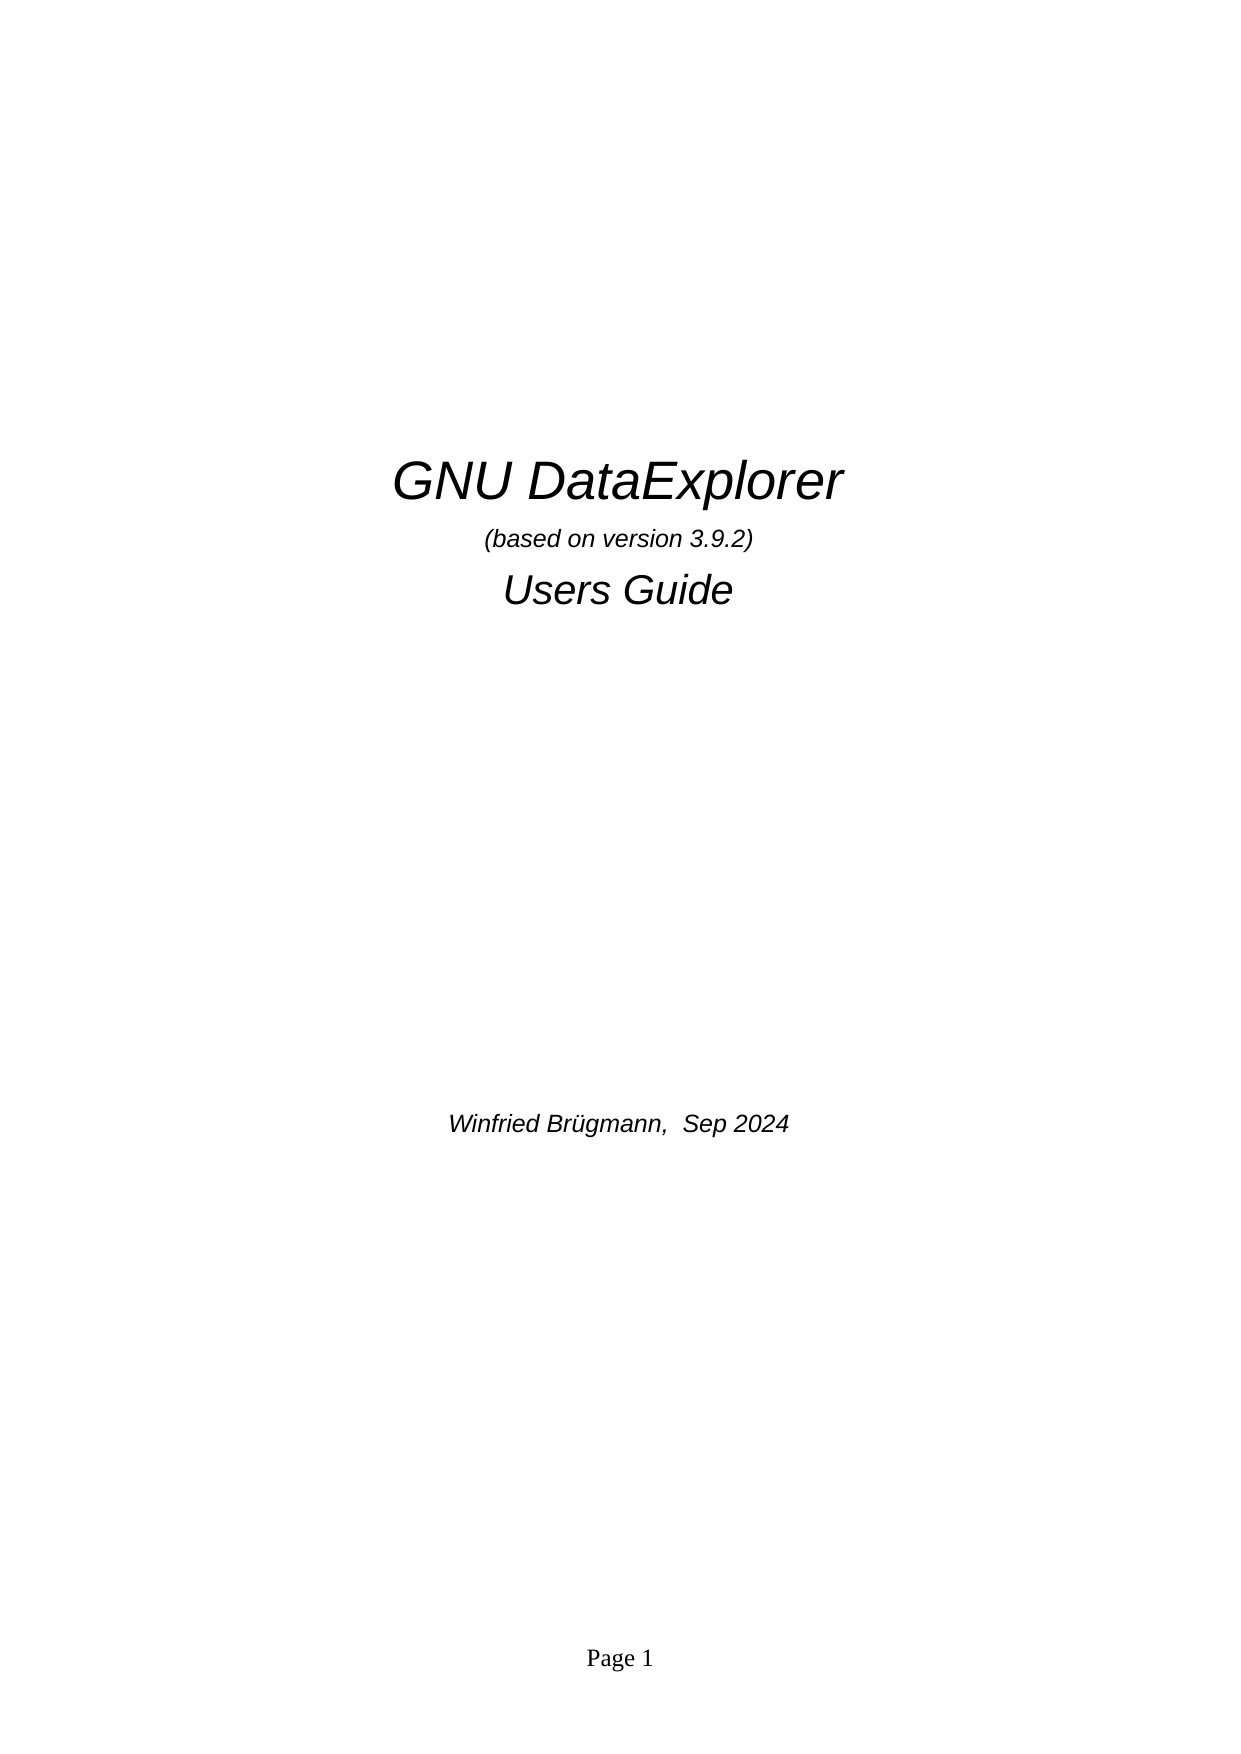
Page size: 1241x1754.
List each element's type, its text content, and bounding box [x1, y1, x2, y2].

text GNU DataExplorer [118, 449, 1122, 511]
text Winfried Brügmann, Sep 2024 [118, 1109, 1122, 1137]
text (based on version 3.9.2) [118, 524, 1122, 552]
text Users Guide [118, 565, 1122, 613]
